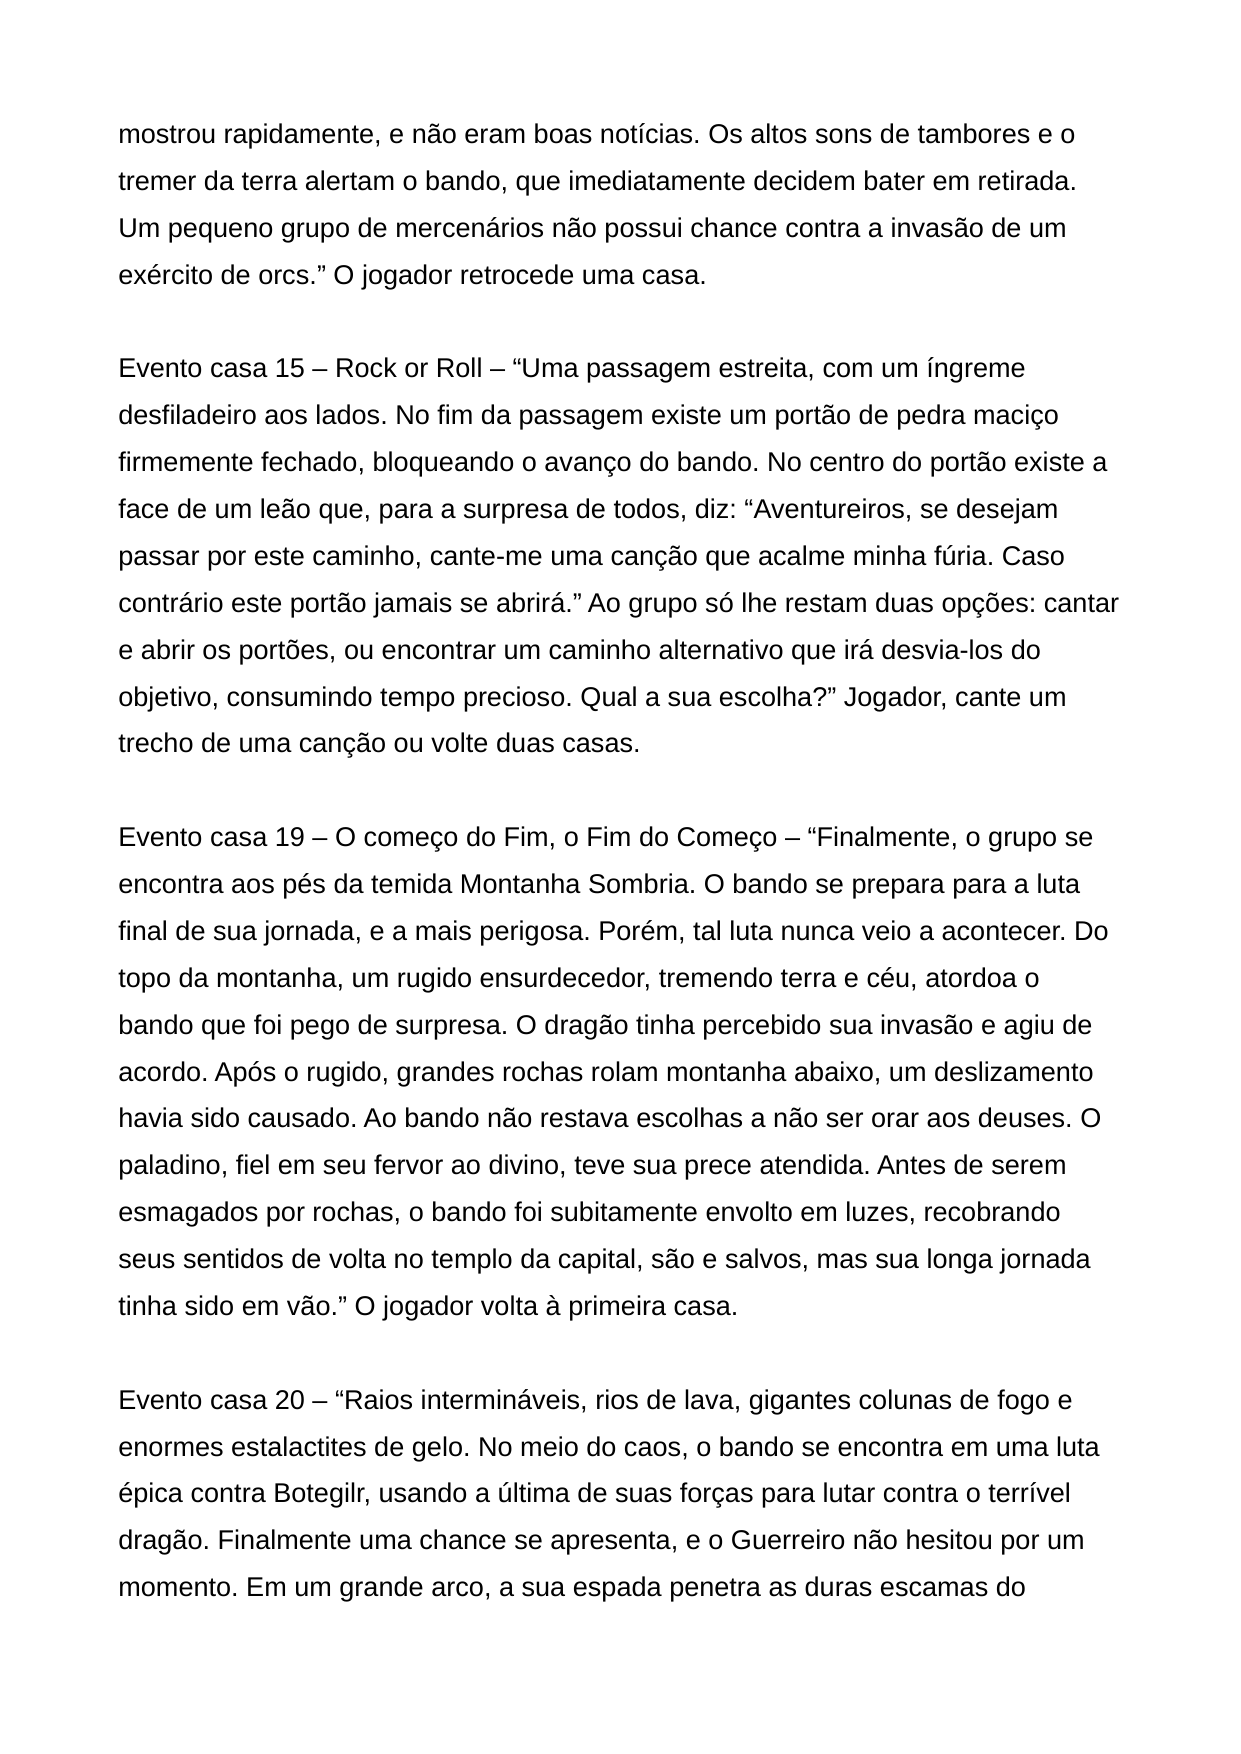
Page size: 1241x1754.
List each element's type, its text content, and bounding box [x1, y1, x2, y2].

text Evento casa 19 – O começo do Fim, o Fim do Começo – “Finalmente, o grupo se encontra aos pés da temida Montanha Sombria. O bando se prepara para a luta final de sua jornada, e a mais perigosa. Porém, tal luta nunca veio a acontecer. Do topo da montanha, um rugido ensurdecedor, tremendo terra e céu, atordoa o bando que foi pego de surpresa. O dragão tinha percebido sua invasão e agiu de acordo. Após o rugido, grandes rochas rolam montanha abaixo, um deslizamento havia sido causado. Ao bando não restava escolhas a não ser orar aos deuses. O paladino, fiel em seu fervor ao divino, teve sua prece atendida. Antes de serem esmagados por rochas, o bando foi subitamente envolto em luzes, recobrando seus sentidos de volta no templo da capital, são e salvos, mas sua longa jornada tinha sido em vão.” O jogador volta à primeira casa. [118, 821, 1122, 1321]
text Evento casa 15 – Rock or Roll – “Uma passagem estreita, com um íngreme desfiladeiro aos lados. No fim da passagem existe um portão de pedra maciço firmemente fechado, bloqueando o avanço do bando. No centro do portão existe a face de um leão que, para a surpresa de todos, diz: “Aventureiros, se desejam passar por este caminho, cante-me uma canção que acalme minha fúria. Caso contrário este portão jamais se abrirá.” Ao grupo só lhe restam duas opções: cantar e abrir os portões, ou encontrar um caminho alternativo que irá desvia-los do objetivo, consumindo tempo precioso. Qual a sua escolha?” Jogador, cante um trecho de uma canção ou volte duas casas. [118, 352, 1122, 759]
text Evento casa 20 – “Raios intermináveis, rios de lava, gigantes colunas de fogo e enormes estalactites de gelo. No meio do caos, o bando se encontra em uma luta épica contra Botegilr, usando a última de suas forças para lutar contra o terrível dragão. Finalmente uma chance se apresenta, e o Guerreiro não hesitou por um momento. Em um grande arco, a sua espada penetra as duras escamas do [118, 1384, 1122, 1602]
text mostrou rapidamente, e não eram boas notícias. Os altos sons de tambores e o tremer da terra alertam o bando, que imediatamente decidem bater em retirada. Um pequeno grupo de mercenários não possui chance contra a invasão de um exército de orcs.” O jogador retrocede uma casa. [118, 118, 1122, 290]
